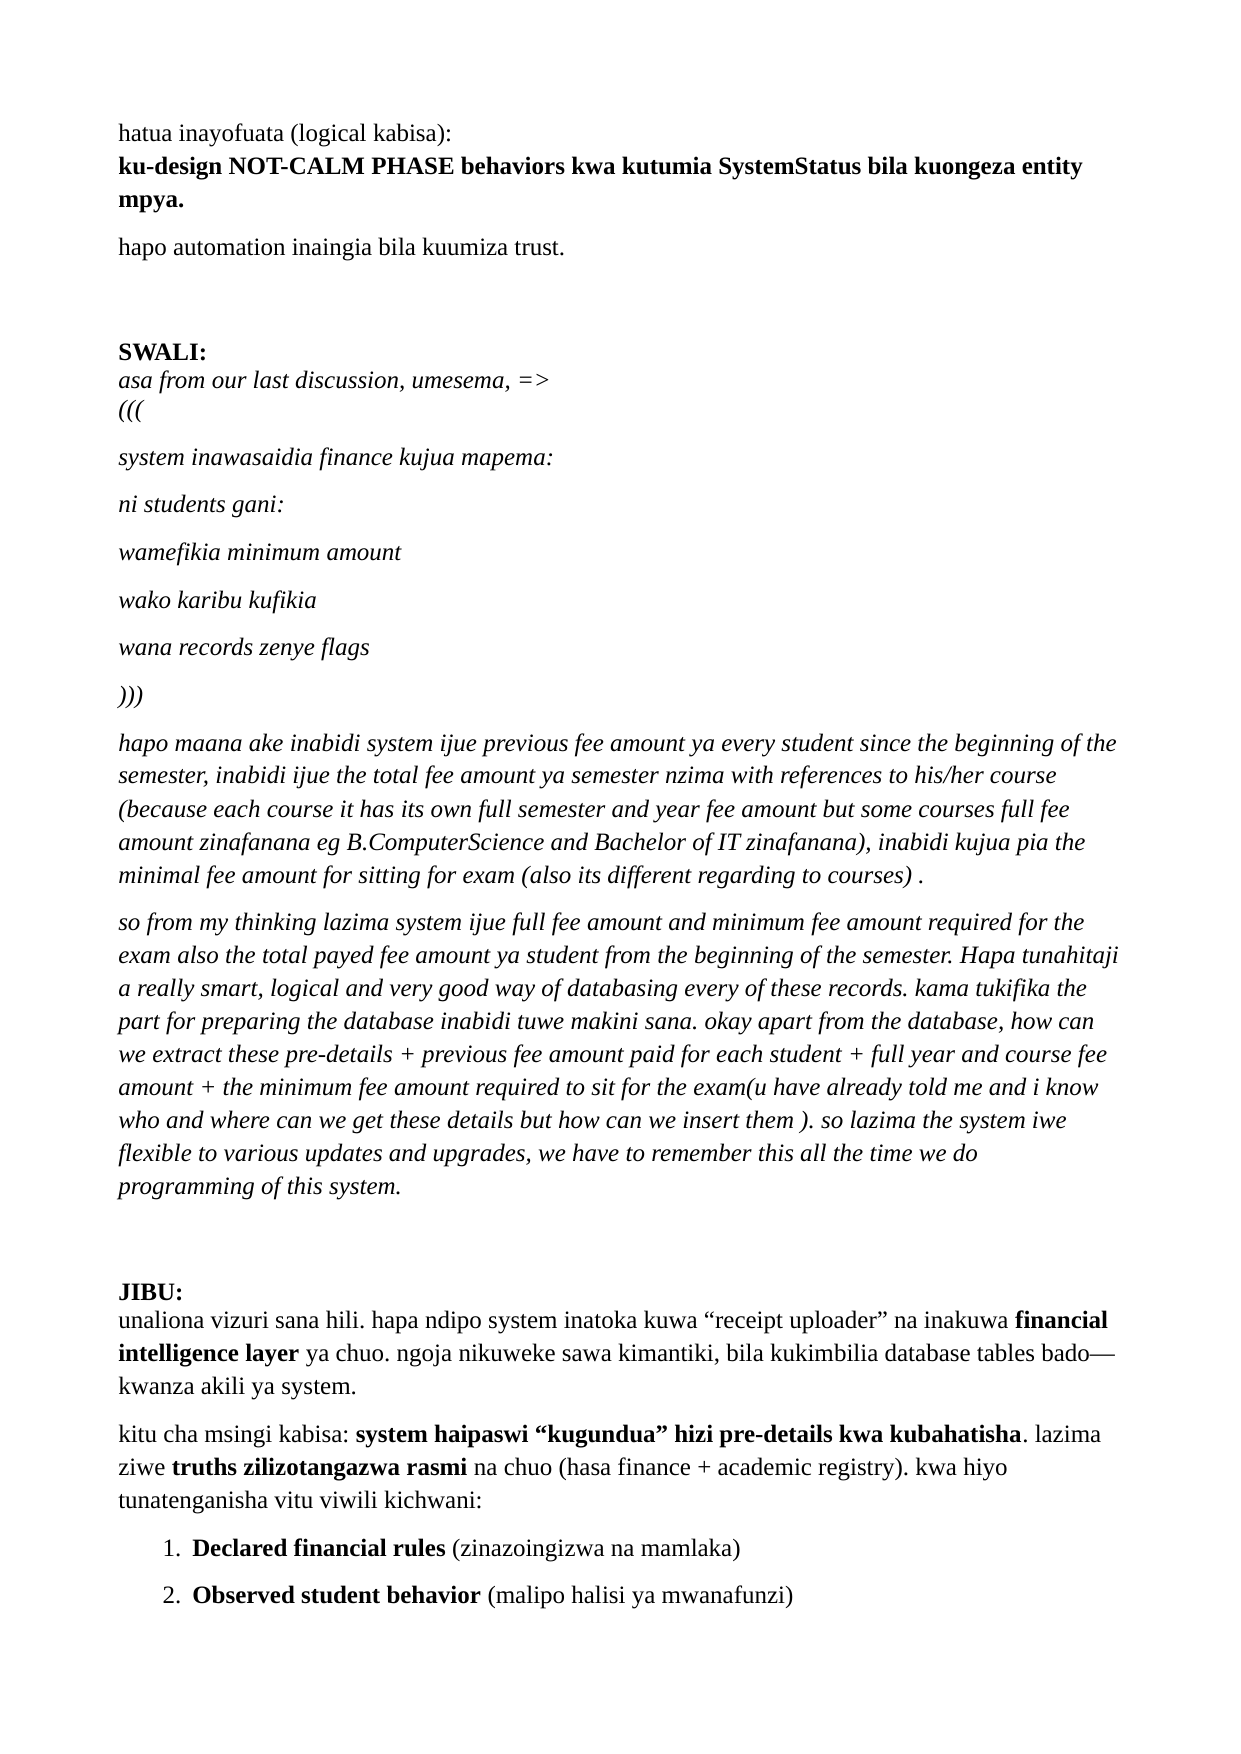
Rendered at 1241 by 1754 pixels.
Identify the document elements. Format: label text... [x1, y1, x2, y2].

text JIBU: [118, 1277, 1122, 1305]
text so from my thinking lazima system ijue full fee amount and minimum fee amount required for the exam also the total payed fee amount ya student from the beginning of the semester. Hapa tunahitaji a really smart, logical and very good way of databasing every of these records. kama tukifika the part for preparing the database inabidi tuwe makini sana. okay apart from the database, how can we extract these pre-details + previous fee amount paid for each student + full year and course fee amount + the minimum fee amount required to sit for the exam(u have already told me and i know who and where can we get these details but how can we insert them ). so lazima the system iwe flexible to various updates and upgrades, we have to remember this all the time we do programming of this system. [118, 907, 1122, 1200]
text ni students gani: [118, 489, 1122, 518]
list Declared financial rules (zinazoingizwa na mamlaka) [162, 1533, 1122, 1561]
text ))) [118, 680, 1122, 709]
text unaliona vizuri sana hili. hapa ndipo system inatoka kuwa “receipt uploader” na inakuwa financial intelligence layer ya chuo. ngoja nikuweke sawa kimantiki, bila kukimbilia database tables bado—kwanza akili ya system. [118, 1305, 1122, 1400]
text hapo maana ake inabidi system ijue previous fee amount ya every student since the beginning of the semester, inabidi ijue the total fee amount ya semester nzima with references to his/her course (because each course it has its own full semester and year fee amount but some courses full fee amount zinafanana eg B.ComputerScience and Bachelor of IT zinafanana), inabidi kujua pia the minimal fee amount for sitting for exam (also its different regarding to courses) . [118, 728, 1122, 888]
text system inawasaidia finance kujua mapema: [118, 442, 1122, 471]
text ((( [118, 394, 1122, 423]
text kitu cha msingi kabisa: system haipaswi “kugundua” hizi pre-details kwa kubahatisha. lazima ziwe truths zilizotangazwa rasmi na chuo (hasa finance + academic registry). kwa hiyo tunatenganisha vitu viwili kichwani: [118, 1419, 1122, 1514]
text wana records zenye flags [118, 632, 1122, 661]
list Observed student behavior (malipo halisi ya mwanafunzi) [162, 1580, 1122, 1609]
text SWALI: asa from our last discussion, umesema, => [118, 337, 1122, 394]
text wako karibu kufikia [118, 585, 1122, 613]
text wamefikia minimum amount [118, 537, 1122, 566]
text hapo automation inaingia bila kuumiza trust. [118, 232, 1122, 261]
text hatua inayofuata (logical kabisa): ku-design NOT-CALM PHASE behaviors kwa kutumia SystemStatus bila kuongeza entity mpya. [118, 118, 1122, 213]
